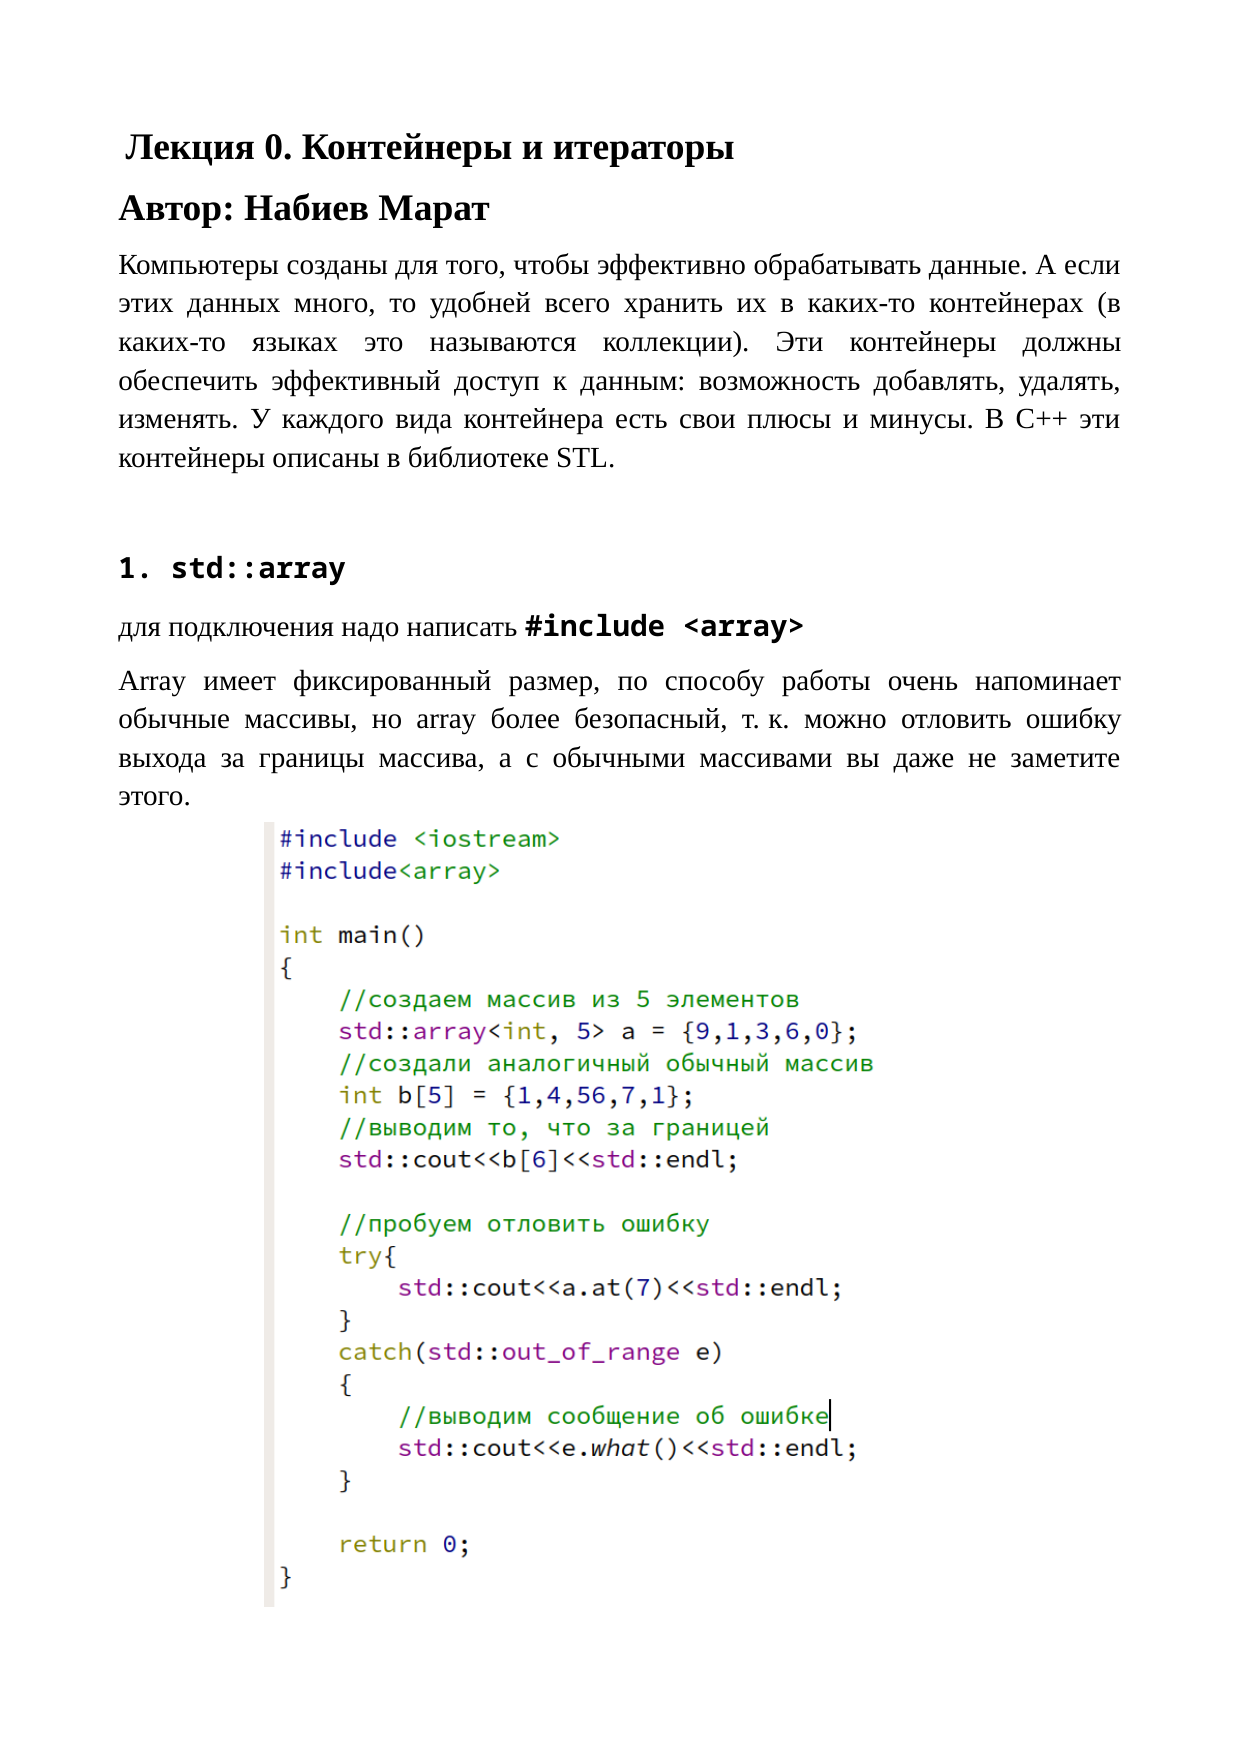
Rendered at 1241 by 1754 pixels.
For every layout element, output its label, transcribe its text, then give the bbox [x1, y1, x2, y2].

text Автор: Набиев Марат [118, 186, 1122, 229]
text для подключения надо написать #include <array> [118, 605, 1122, 645]
text Лекция 0. Контейнеры и итераторы [118, 124, 1122, 167]
text Компьютеры созданы для того, чтобы эффективно обрабатывать данные. А если этих данных много, то удобней всего хранить их в каких-то контейнерах (в каких-то языках это называются коллекции). Эти контейнеры должны обеспечить эффективный доступ к данным: возможность добавлять, удалять, изменять. У каждого вида контейнера есть свои плюсы и минусы. В С++ эти контейнеры описаны в библиотеке STL. [118, 247, 1122, 473]
picture [264, 822, 977, 1607]
text Array имеет фиксированный размер, по способу работы очень напоминает обычные массивы, но array более безопасный, т. к. можно отловить ошибку выхода за границы массива, а с обычными массивами вы даже не заметите этого. [118, 663, 1122, 812]
text 1. std::array [118, 548, 1122, 587]
